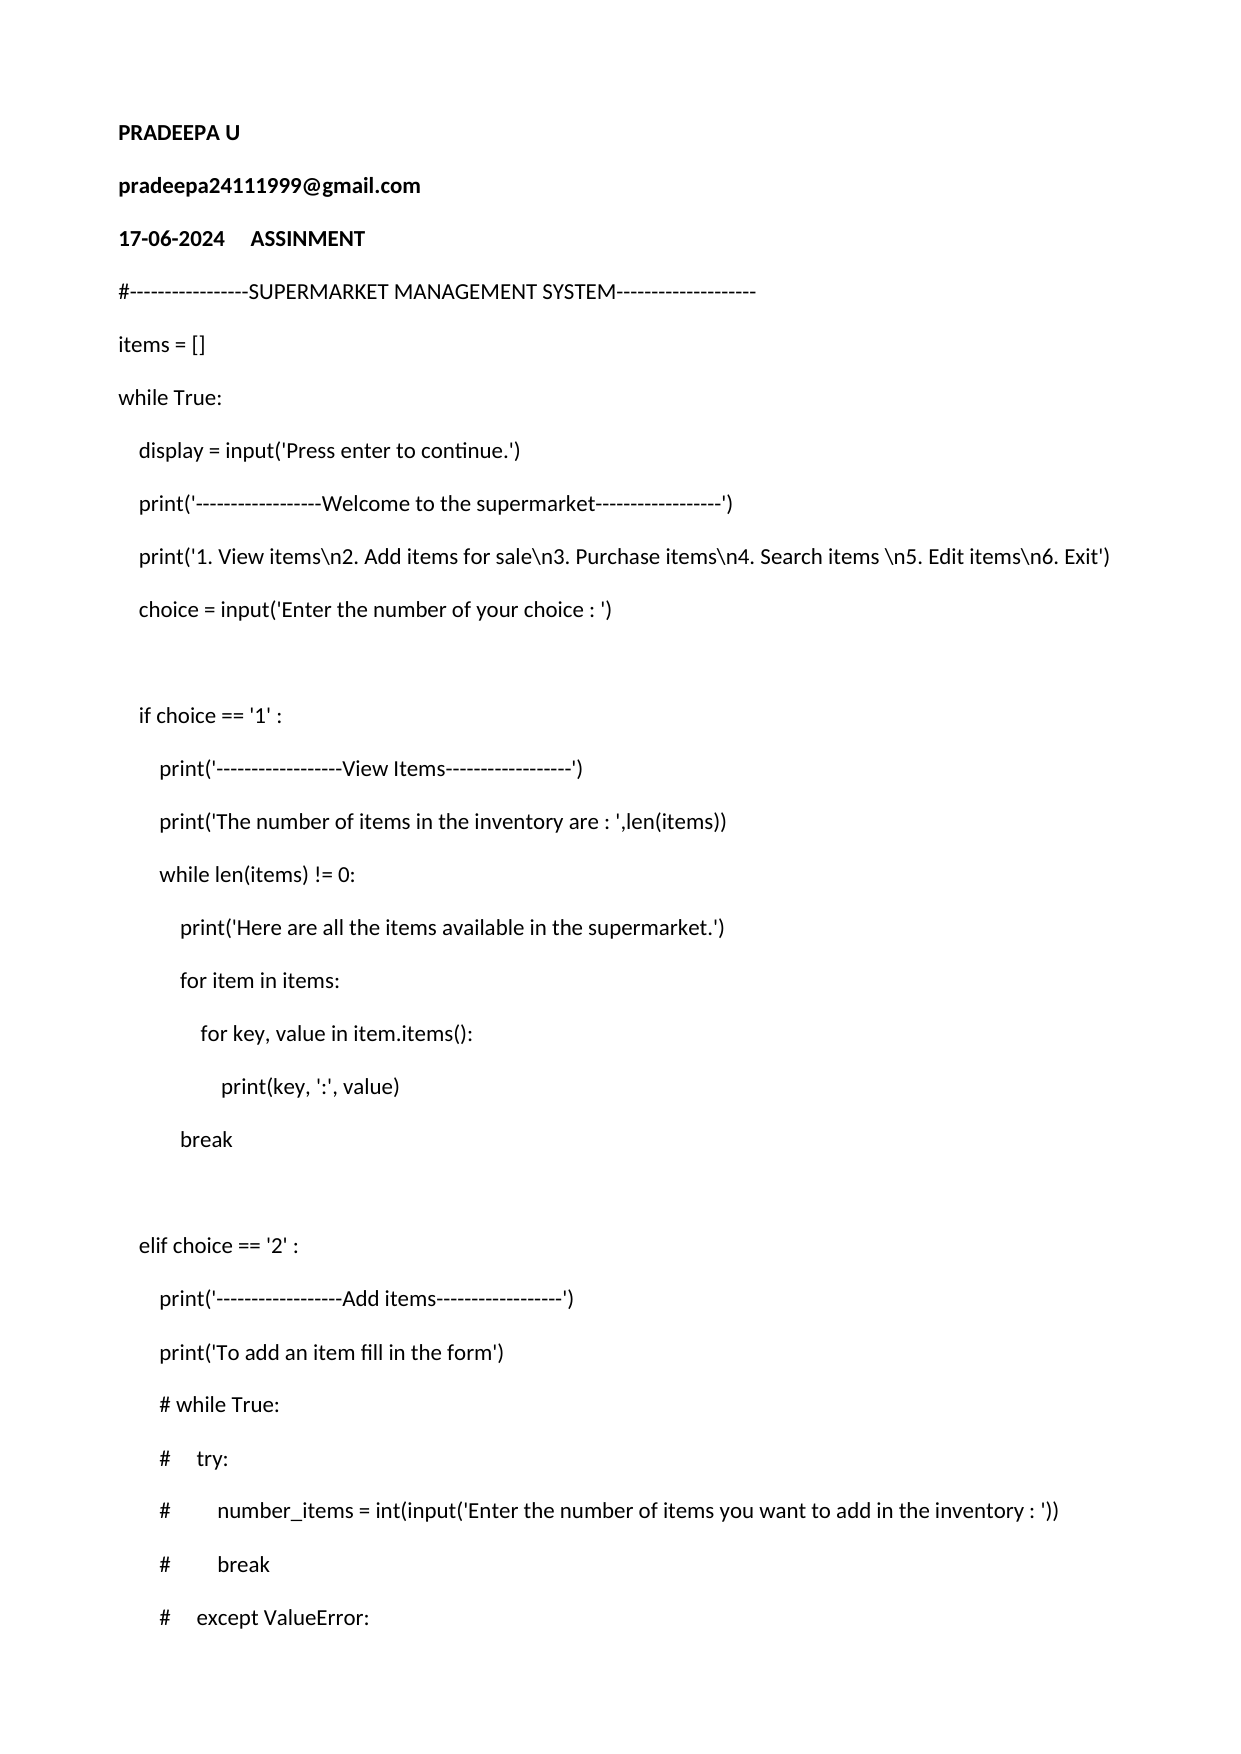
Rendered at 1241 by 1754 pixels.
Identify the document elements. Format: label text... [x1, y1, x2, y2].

text print('To add an item fill in the form') [118, 1338, 1122, 1366]
text choice = input('Enter the number of your choice : ') [118, 595, 1122, 623]
text elif choice == '2' : [118, 1232, 1122, 1259]
text # while True: [118, 1391, 1122, 1419]
text # number_items = int(input('Enter the number of items you want to add in the inventory : ')) [118, 1497, 1122, 1525]
text #-----------------SUPERMARKET MANAGEMENT SYSTEM-------------------- [118, 277, 1122, 305]
text print('Here are all the items available in the supermarket.') [118, 913, 1122, 941]
text print('------------------Welcome to the supermarket------------------') [118, 489, 1122, 517]
text PRADEEPA U [118, 118, 1122, 146]
text # try: [118, 1444, 1122, 1472]
text 17-06-2024 ASSINMENT [118, 224, 1122, 252]
text print('1. View items\n2. Add items for sale\n3. Purchase items\n4. Search items \n5. Edit items\n6. Exit') [118, 542, 1122, 570]
text items = [] [118, 330, 1122, 358]
text for item in items: [118, 966, 1122, 994]
text while len(items) != 0: [118, 860, 1122, 888]
text print('------------------View Items------------------') [118, 754, 1122, 782]
text # except ValueError: [118, 1603, 1122, 1631]
text display = input('Press enter to continue.') [118, 436, 1122, 464]
text break [118, 1126, 1122, 1153]
text print('------------------Add items------------------') [118, 1284, 1122, 1313]
text pradeepa24111999@gmail.com [118, 171, 1122, 199]
text print('The number of items in the inventory are : ',len(items)) [118, 807, 1122, 835]
text while True: [118, 383, 1122, 411]
text # break [118, 1550, 1122, 1578]
text for key, value in item.items(): [118, 1019, 1122, 1047]
text if choice == '1' : [118, 701, 1122, 729]
text print(key, ':', value) [118, 1072, 1122, 1101]
